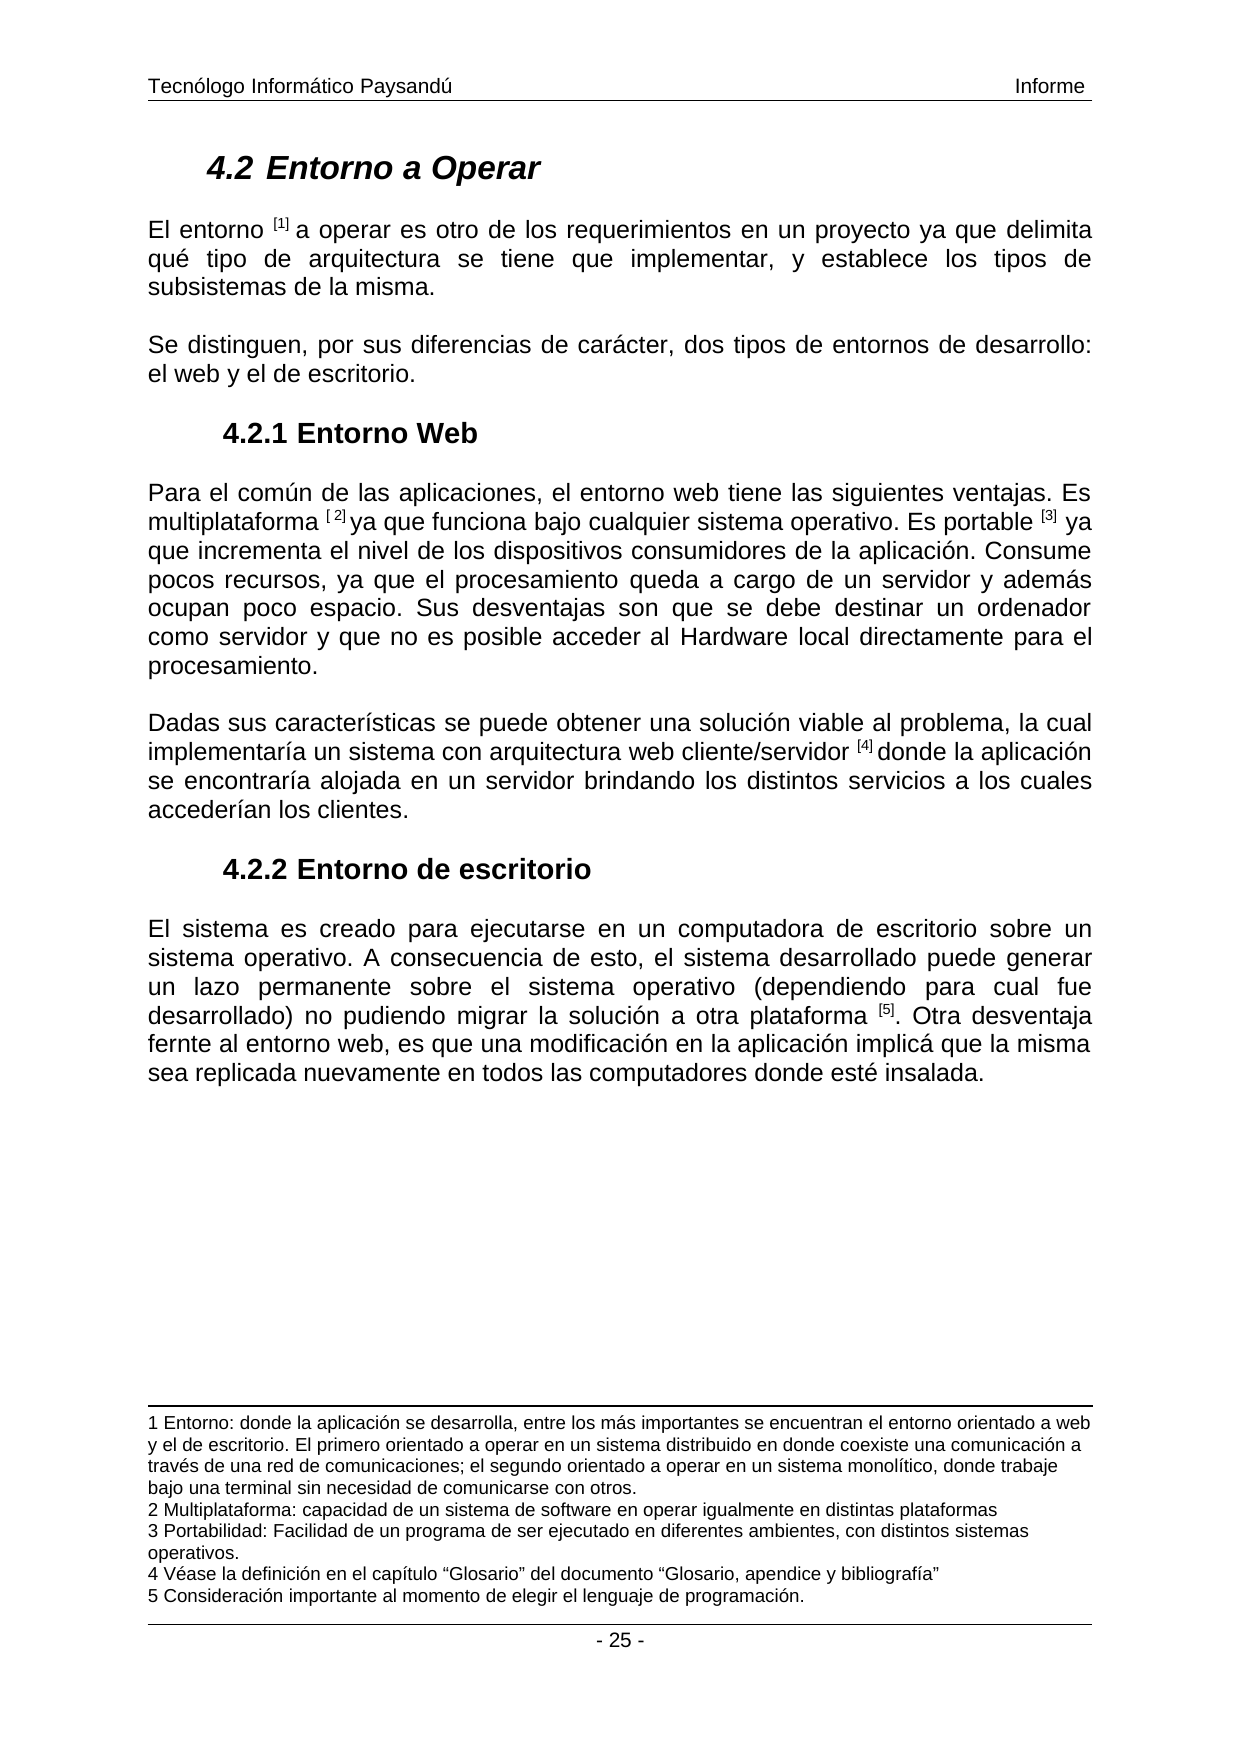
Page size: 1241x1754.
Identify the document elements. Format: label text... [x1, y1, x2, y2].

text Entorno: donde la aplicación se desarrolla, entre los más importantes se encuentran el entorno orientado a web y el de escritorio. El primero orientado a operar en un sistema distribuido en donde coexiste una comunicación a través de una red de comunicaciones; el segundo orientado a operar en un sistema monolítico, donde trabaje bajo una terminal sin necesidad de comunicarse con otros. [148, 1412, 1092, 1498]
text Para el común de las aplicaciones, el entorno web tiene las siguientes ventajas. Es multiplataforma [ ] ya que funciona bajo cualquier sistema operativo. Es portable [] ya que incrementa el nivel de los dispositivos consumidores de la aplicación. Consume pocos recursos, ya que el procesamiento queda a cargo de un servidor y además ocupan poco espacio. Sus desventajas son que se debe destinar un ordenador como servidor y que no es posible acceder al Hardware local directamente para el procesamiento. [148, 478, 1092, 680]
text El entorno [] a operar es otro de los requerimientos en un proyecto ya que delimita qué tipo de arquitectura se tiene que implementar, y establece los tipos de subsistemas de la misma. [148, 215, 1092, 301]
text Consideración importante al momento de elegir el lenguaje de programación. [148, 1585, 1092, 1606]
text Portabilidad: Facilidad de un programa de ser ejecutado en diferentes ambientes, con distintos sistemas operativos. [148, 1520, 1092, 1563]
text Se distinguen, por sus diferencias de carácter, dos tipos de entornos de desarrollo: el web y el de escritorio. [148, 330, 1092, 387]
subtitle Entorno a Operar [207, 148, 1092, 186]
subtitle Entorno Web [223, 416, 1092, 450]
text El sistema es creado para ejecutarse en un computadora de escritorio sobre un sistema operativo. A consecuencia de esto, el sistema desarrollado puede generar un lazo permanente sobre el sistema operativo (dependiendo para cual fue desarrollado) no pudiendo migrar la solución a otra plataforma []. Otra desventaja fernte al entorno web, es que una modificación en la aplicación implicá que la misma sea replicada nuevamente en todos las computadores donde esté insalada. [148, 914, 1092, 1087]
subtitle Entorno de escritorio [223, 852, 1092, 886]
text Dadas sus características se puede obtener una solución viable al problema, la cual implementaría un sistema con arquitectura web cliente/servidor [] donde la aplicación se encontraría alojada en un servidor brindando los distintos servicios a los cuales accederían los clientes. [148, 708, 1092, 823]
text Véase la definición en el capítulo “Glosario” del documento “Glosario, apendice y bibliografía” [148, 1563, 1092, 1585]
text Multiplataforma: capacidad de un sistema de software en operar igualmente en distintas plataformas [148, 1498, 1092, 1520]
